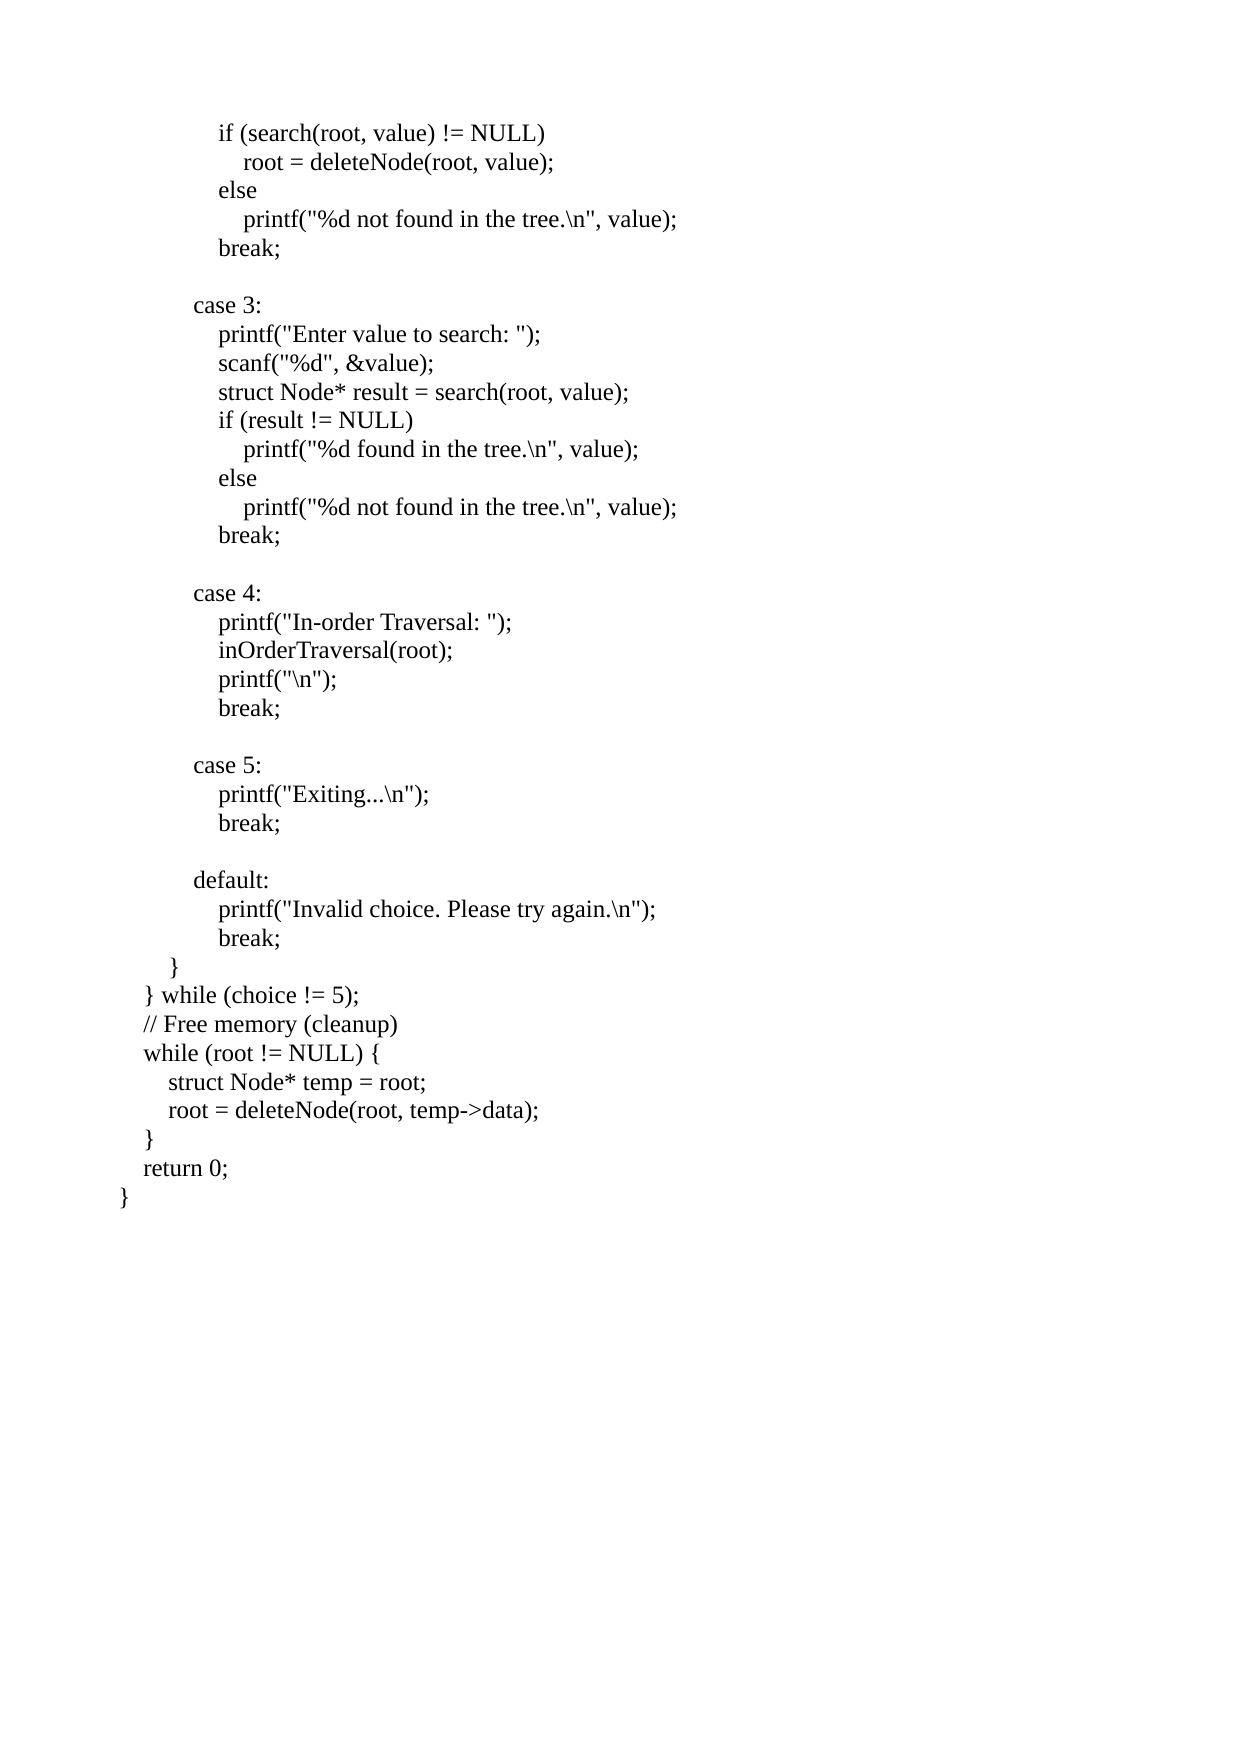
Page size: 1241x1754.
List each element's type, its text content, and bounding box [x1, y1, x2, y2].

text case 5: [118, 751, 1122, 779]
text break; [118, 923, 1122, 952]
text printf("%d found in the tree.\n", value); [118, 434, 1122, 463]
text break; [118, 233, 1122, 262]
text printf("Invalid choice. Please try again.\n"); [118, 894, 1122, 923]
text case 3: [118, 291, 1122, 319]
text else [118, 463, 1122, 492]
text printf("%d not found in the tree.\n", value); [118, 492, 1122, 521]
text printf("Enter value to search: "); [118, 319, 1122, 348]
text return 0; [118, 1153, 1122, 1182]
text break; [118, 693, 1122, 722]
text scanf("%d", &value); [118, 348, 1122, 377]
text } [118, 1182, 1122, 1211]
text struct Node* result = search(root, value); [118, 377, 1122, 406]
text printf("%d not found in the tree.\n", value); [118, 204, 1122, 233]
text } [118, 952, 1122, 981]
text struct Node* temp = root; [118, 1067, 1122, 1096]
text case 4: [118, 578, 1122, 607]
text while (root != NULL) { [118, 1038, 1122, 1067]
text printf("\n"); [118, 664, 1122, 693]
text break; [118, 521, 1122, 549]
text break; [118, 808, 1122, 837]
text // Free memory (cleanup) [118, 1009, 1122, 1038]
text default: [118, 866, 1122, 894]
text if (search(root, value) != NULL) [118, 118, 1122, 147]
text } while (choice != 5); [118, 981, 1122, 1009]
text printf("In-order Traversal: "); [118, 607, 1122, 636]
text if (result != NULL) [118, 406, 1122, 434]
text root = deleteNode(root, value); [118, 147, 1122, 176]
text } [118, 1124, 1122, 1153]
text else [118, 176, 1122, 204]
text root = deleteNode(root, temp->data); [118, 1096, 1122, 1124]
text inOrderTraversal(root); [118, 636, 1122, 664]
text printf("Exiting...\n"); [118, 779, 1122, 808]
